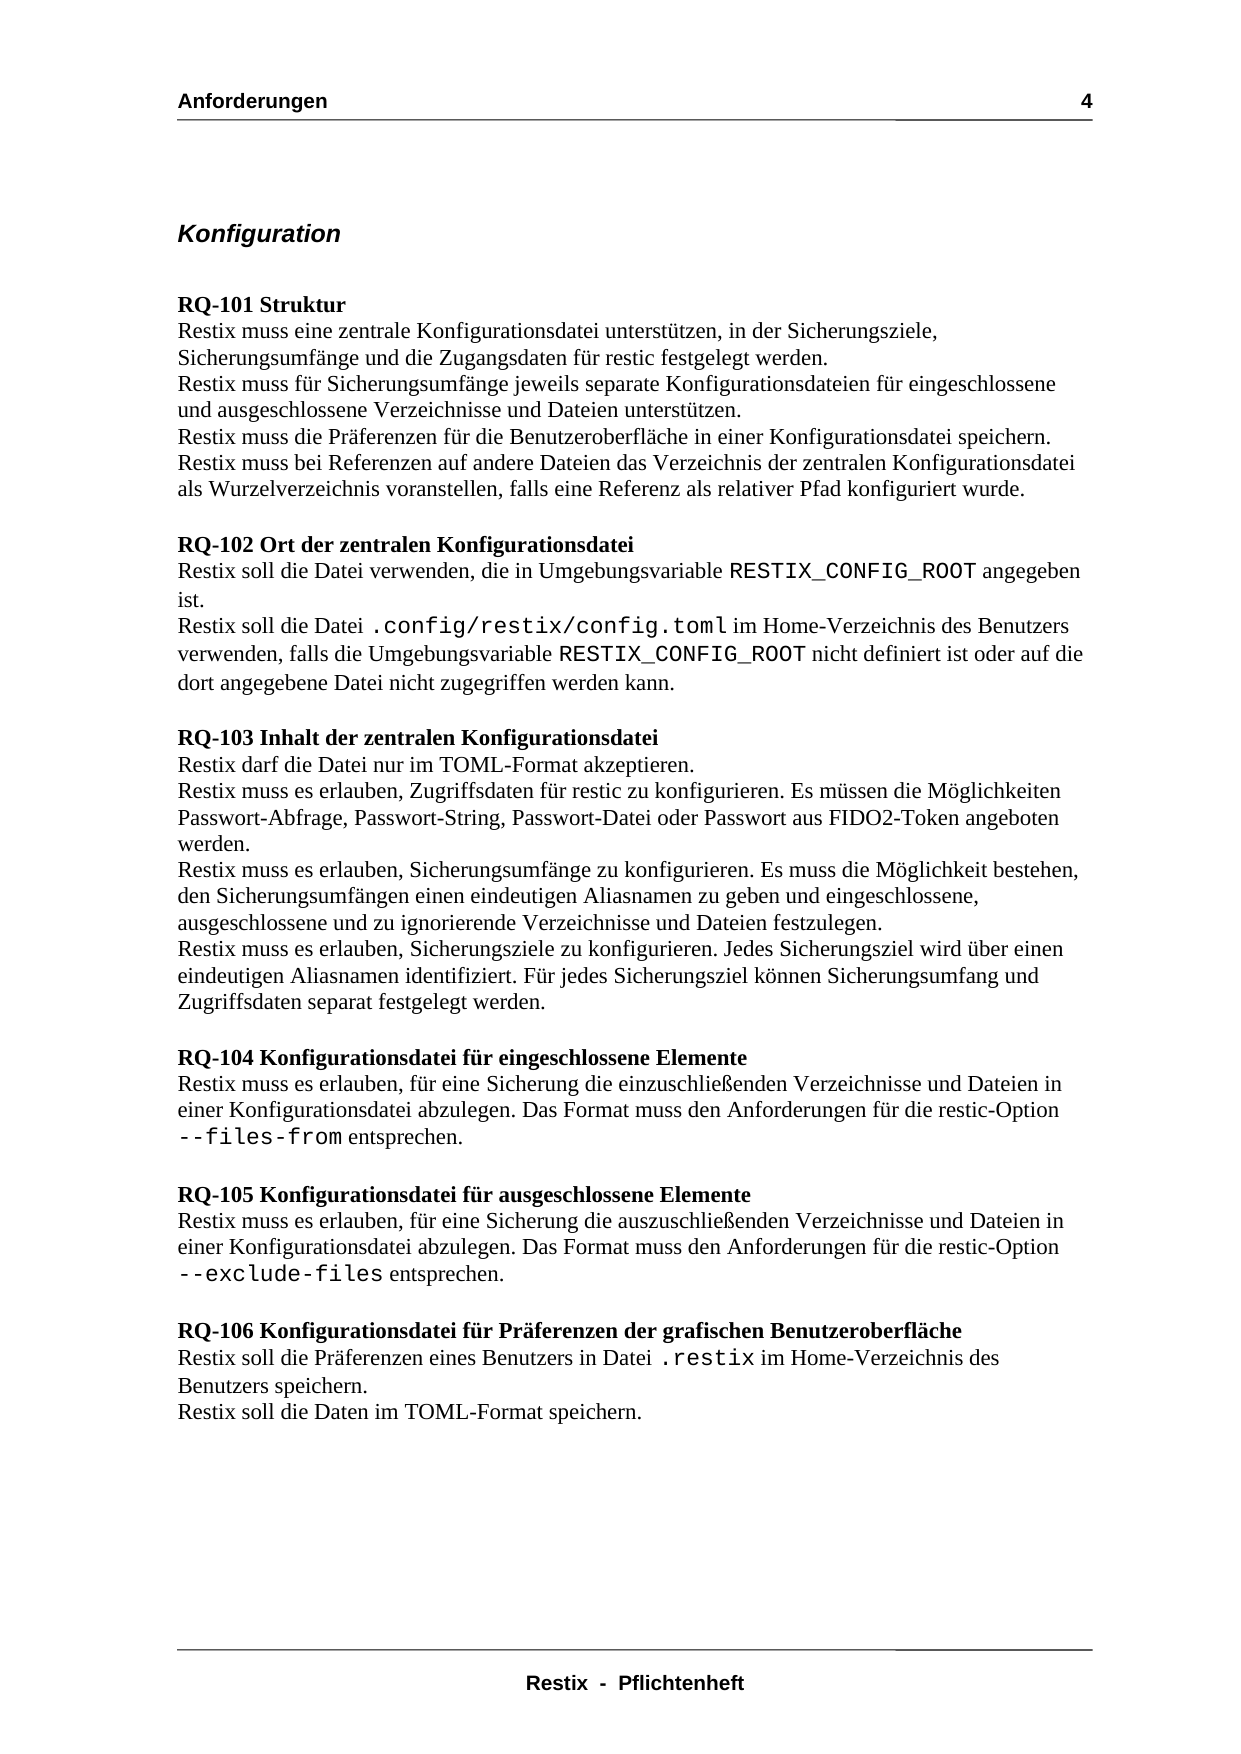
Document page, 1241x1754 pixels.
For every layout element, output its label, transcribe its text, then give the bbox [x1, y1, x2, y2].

text Restix darf die Datei nur im TOML-Format akzeptieren. [177, 751, 1092, 777]
text Restix muss es erlauben, für eine Sicherung die auszuschließenden Verzeichnisse und Dateien in einer Konfigurationsdatei abzulegen. Das Format muss den Anforderungen für die restic-Option --exclude-files entsprechen. [177, 1207, 1092, 1288]
text Restix muss es erlauben, Sicherungsumfänge zu konfigurieren. Es muss die Möglichkeit bestehen, den Sicherungsumfängen einen eindeutigen Aliasnamen zu geben und eingeschlossene, ausgeschlossene und zu ignorierende Verzeichnisse und Dateien festzulegen. [177, 856, 1092, 935]
text RQ-101 Struktur [177, 291, 1092, 317]
text Restix muss es erlauben, Sicherungsziele zu konfigurieren. Jedes Sicherungsziel wird über einen eindeutigen Aliasnamen identifiziert. Für jedes Sicherungsziel können Sicherungsumfang und Zugriffsdaten separat festgelegt werden. [177, 935, 1092, 1014]
text RQ-105 Konfigurationsdatei für ausgeschlossene Elemente [177, 1181, 1092, 1207]
text Restix muss es erlauben, für eine Sicherung die einzuschließenden Verzeichnisse und Dateien in einer Konfigurationsdatei abzulegen. Das Format muss den Anforderungen für die restic-Option --files-from entsprechen. [177, 1070, 1092, 1151]
text RQ-104 Konfigurationsdatei für eingeschlossene Elemente [177, 1044, 1092, 1070]
text RQ-102 Ort der zentralen Konfigurationsdatei [177, 531, 1092, 558]
text Restix soll die Datei verwenden, die in Umgebungsvariable RESTIX_CONFIG_ROOT angegeben ist. [177, 558, 1092, 612]
text RQ-106 Konfigurationsdatei für Präferenzen der grafischen Benutzeroberfläche [177, 1317, 1092, 1344]
text RQ-103 Inhalt der zentralen Konfigurationsdatei [177, 724, 1092, 751]
text Restix muss eine zentrale Konfigurationsdatei unterstützen, in der Sicherungsziele, Sicherungsumfänge und die Zugangsdaten für restic festgelegt werden. [177, 317, 1092, 370]
text Restix soll die Daten im TOML-Format speichern. [177, 1398, 1092, 1425]
text Restix muss für Sicherungsumfänge jeweils separate Konfigurationsdateien für eingeschlossene und ausgeschlossene Verzeichnisse und Dateien unterstützen. [177, 370, 1092, 423]
text Restix soll die Präferenzen eines Benutzers in Datei .restix im Home-Verzeichnis des Benutzers speichern. [177, 1344, 1092, 1398]
text Restix muss bei Referenzen auf andere Dateien das Verzeichnis der zentralen Konfigurationsdatei als Wurzelverzeichnis voranstellen, falls eine Referenz als relativer Pfad konfiguriert wurde. [177, 449, 1092, 502]
text Restix muss die Präferenzen für die Benutzeroberfläche in einer Konfigurationsdatei speichern. [177, 423, 1092, 449]
text Restix muss es erlauben, Zugriffsdaten für restic zu konfigurieren. Es müssen die Möglichkeiten Passwort-Abfrage, Passwort-String, Passwort-Datei oder Passwort aus FIDO2-Token angeboten werden. [177, 777, 1092, 856]
text Restix soll die Datei .config/restix/config.toml im Home-Verzeichnis des Benutzers verwenden, falls die Umgebungsvariable RESTIX_CONFIG_ROOT nicht definiert ist oder auf die dort angegebene Datei nicht zugegriffen werden kann. [177, 612, 1092, 695]
subtitle Konfiguration [177, 218, 1092, 247]
